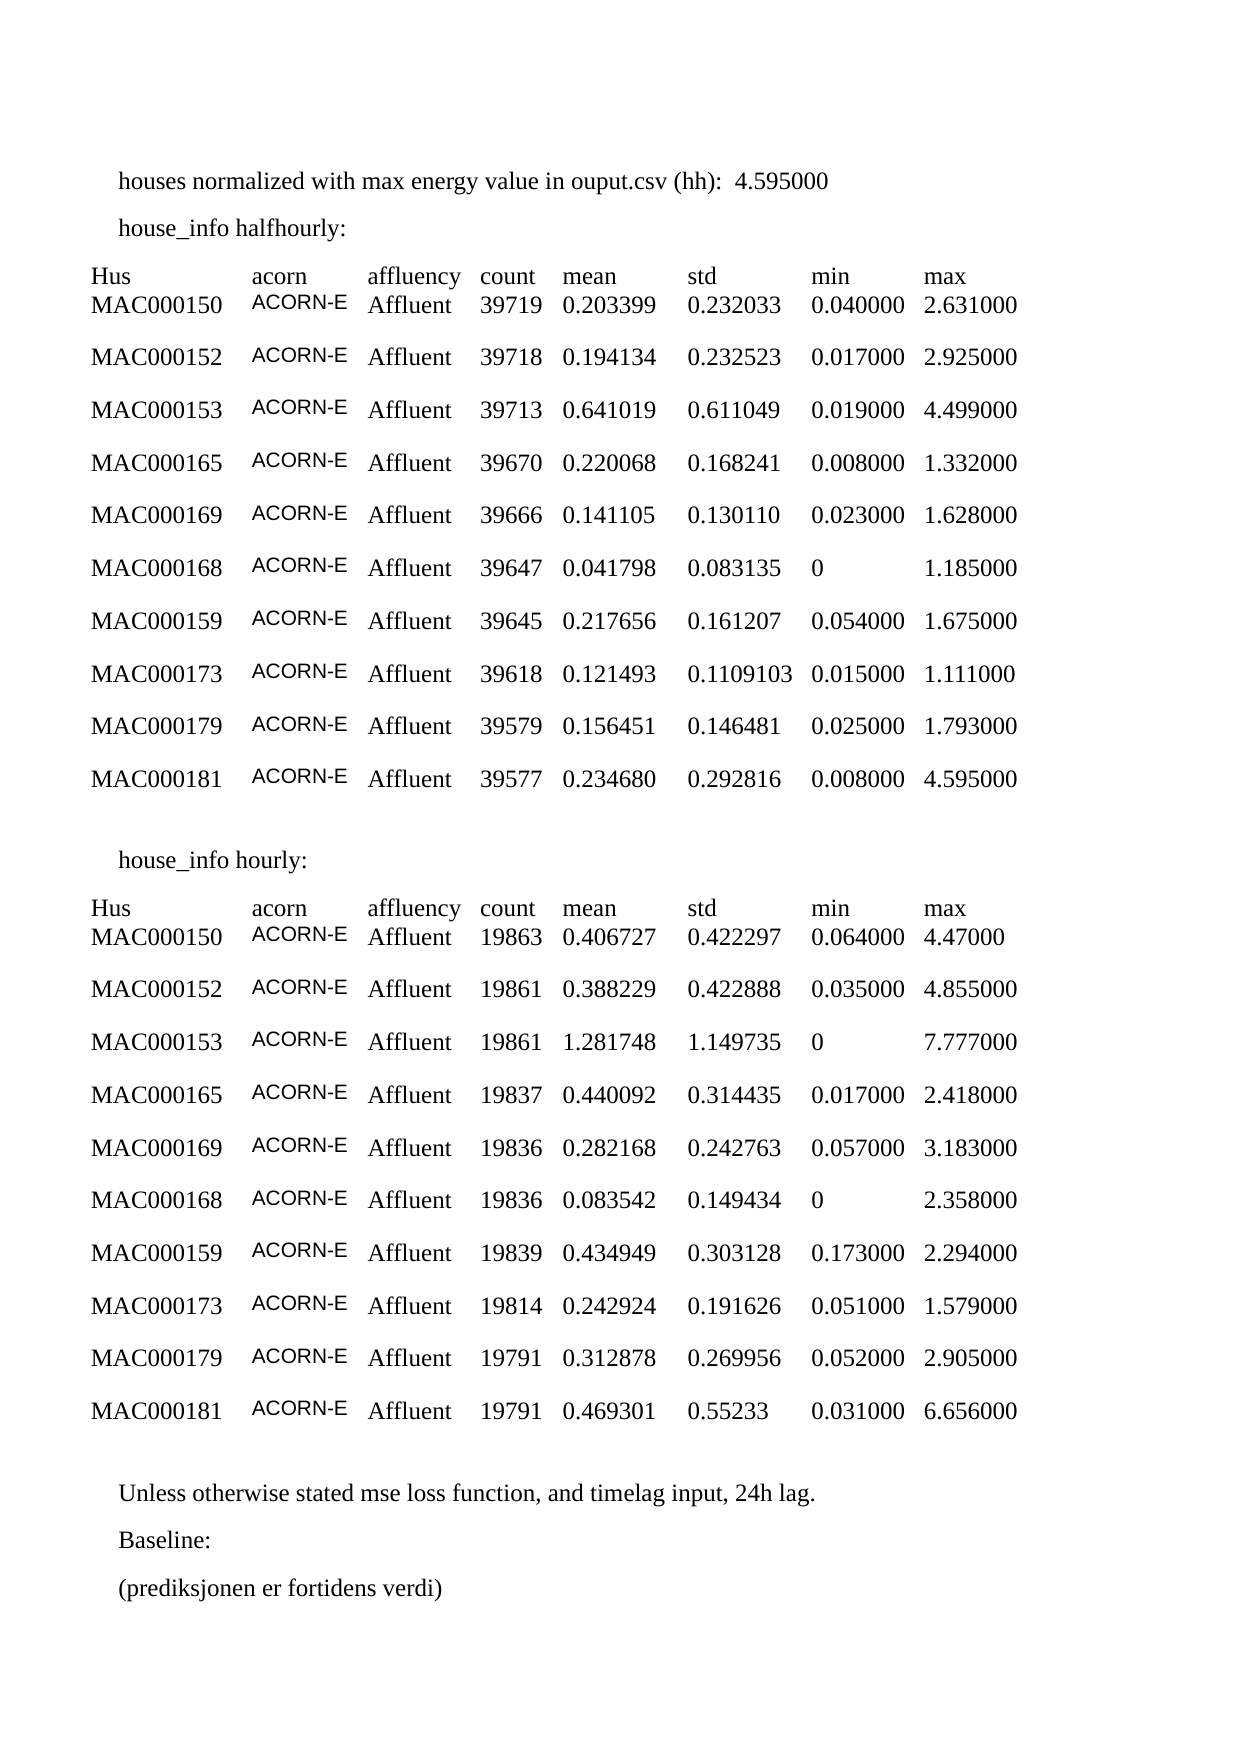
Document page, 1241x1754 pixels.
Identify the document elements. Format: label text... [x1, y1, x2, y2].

table_cell Affluent [367, 1396, 480, 1449]
table_cell 0.019000 [811, 395, 923, 448]
table_cell 0.017000 [811, 1080, 923, 1133]
table_cell 39647 [480, 553, 562, 606]
table_cell Affluent [367, 711, 480, 764]
table_cell 0.146481 [688, 711, 811, 764]
table_cell 19861 [480, 975, 562, 1027]
table_cell 0.083542 [563, 1185, 687, 1238]
table_cell ACORN-E [252, 1291, 367, 1343]
table_cell 0.051000 [811, 1291, 923, 1343]
table_header std [688, 261, 811, 290]
table_cell MAC000153 [91, 395, 252, 448]
table_cell ACORN-E [252, 343, 367, 395]
table_cell 0.434949 [563, 1238, 687, 1291]
table_cell 0.388229 [563, 975, 687, 1027]
table_cell 2.358000 [924, 1185, 1047, 1238]
table_cell 0.1109103 [688, 659, 811, 711]
table_cell 0.025000 [811, 711, 923, 764]
table_cell 19791 [480, 1344, 562, 1396]
table_cell 0.55233 [688, 1396, 811, 1449]
table_cell ACORN-E [252, 975, 367, 1027]
table_header min [811, 261, 923, 290]
table_cell 3.183000 [924, 1133, 1047, 1185]
table_cell Affluent [367, 448, 480, 501]
table_cell Affluent [367, 659, 480, 711]
table_cell 0.292816 [688, 764, 811, 817]
table_cell 0.406727 [563, 922, 687, 974]
table_cell 0.008000 [811, 764, 923, 817]
table_cell MAC000165 [91, 1080, 252, 1133]
table_cell MAC000159 [91, 606, 252, 659]
table_cell 0.232523 [688, 343, 811, 395]
table_cell 0.052000 [811, 1344, 923, 1396]
table_cell 39713 [480, 395, 562, 448]
table_header Hus [91, 893, 252, 922]
table_cell MAC000168 [91, 553, 252, 606]
table_cell 0.057000 [811, 1133, 923, 1185]
table_cell 0.064000 [811, 922, 923, 974]
table_cell ACORN-E [252, 922, 367, 974]
table_cell ACORN-E [252, 290, 367, 342]
table_cell 0.303128 [688, 1238, 811, 1291]
table_cell 0.008000 [811, 448, 923, 501]
table_cell ACORN-E [252, 448, 367, 501]
table_cell 19836 [480, 1185, 562, 1238]
table_cell ACORN-E [252, 1238, 367, 1291]
table_cell ACORN-E [252, 1080, 367, 1133]
table_cell 4.499000 [924, 395, 1047, 448]
table_cell 0.269956 [688, 1344, 811, 1396]
table_cell 0.641019 [563, 395, 687, 448]
table_cell 19814 [480, 1291, 562, 1343]
table_cell Affluent [367, 501, 480, 553]
table_cell 1.185000 [924, 553, 1047, 606]
table_cell 0.161207 [688, 606, 811, 659]
table_cell ACORN-E [252, 764, 367, 817]
table_cell 39579 [480, 711, 562, 764]
table_header mean [563, 893, 687, 922]
text (prediksjonen er fortidens verdi) [118, 1573, 1122, 1602]
table_cell 0.191626 [688, 1291, 811, 1343]
table_cell Affluent [367, 1344, 480, 1396]
table_cell 0.203399 [563, 290, 687, 342]
table_cell MAC000150 [91, 290, 252, 342]
table_cell ACORN-E [252, 1396, 367, 1449]
table_cell 0.168241 [688, 448, 811, 501]
table_cell 1.111000 [924, 659, 1047, 711]
table_cell Affluent [367, 922, 480, 974]
table_cell ACORN-E [252, 553, 367, 606]
table_cell 39618 [480, 659, 562, 711]
table_cell 2.905000 [924, 1344, 1047, 1396]
table_header affluency [367, 893, 480, 922]
table_cell 19791 [480, 1396, 562, 1449]
table_header Hus [91, 261, 252, 290]
table_cell Affluent [367, 1185, 480, 1238]
table_cell 0.217656 [563, 606, 687, 659]
text house_info halfhourly: [118, 213, 1122, 242]
table_cell 0.220068 [563, 448, 687, 501]
table_cell 0.031000 [811, 1396, 923, 1449]
table_cell 39577 [480, 764, 562, 817]
table_cell 19863 [480, 922, 562, 974]
table_cell Affluent [367, 1027, 480, 1080]
table_header max [924, 893, 1047, 922]
table_cell 0.194134 [563, 343, 687, 395]
table_cell 0.242763 [688, 1133, 811, 1185]
table_cell ACORN-E [252, 395, 367, 448]
table_cell 39645 [480, 606, 562, 659]
table_cell 0.040000 [811, 290, 923, 342]
table_cell 1.675000 [924, 606, 1047, 659]
table_cell 0.242924 [563, 1291, 687, 1343]
table_cell 0 [811, 1027, 923, 1080]
table_cell Affluent [367, 764, 480, 817]
table_header max [924, 261, 1047, 290]
table_cell 1.579000 [924, 1291, 1047, 1343]
table_cell MAC000181 [91, 764, 252, 817]
table_cell ACORN-E [252, 1133, 367, 1185]
table_cell MAC000153 [91, 1027, 252, 1080]
table_cell Affluent [367, 553, 480, 606]
table_cell Affluent [367, 290, 480, 342]
table_cell MAC000179 [91, 711, 252, 764]
table_cell Affluent [367, 395, 480, 448]
table_cell MAC000173 [91, 659, 252, 711]
table_header acorn [252, 893, 367, 922]
table_cell 7.777000 [924, 1027, 1047, 1080]
table_cell Affluent [367, 975, 480, 1027]
table_cell 0.156451 [563, 711, 687, 764]
table_cell 4.855000 [924, 975, 1047, 1027]
table_cell Affluent [367, 343, 480, 395]
table_cell 39666 [480, 501, 562, 553]
table_cell Affluent [367, 606, 480, 659]
table_header affluency [367, 261, 480, 290]
text Unless otherwise stated mse loss function, and timelag input, 24h lag. [118, 1478, 1122, 1506]
table_cell 0.141105 [563, 501, 687, 553]
table_cell 19861 [480, 1027, 562, 1080]
table_cell 1.793000 [924, 711, 1047, 764]
table_cell MAC000179 [91, 1344, 252, 1396]
table_cell Affluent [367, 1291, 480, 1343]
table_cell MAC000150 [91, 922, 252, 974]
table_cell 0.234680 [563, 764, 687, 817]
table_header count [480, 261, 562, 290]
table_cell Affluent [367, 1238, 480, 1291]
table_cell 0.422888 [688, 975, 811, 1027]
table_cell 1.281748 [563, 1027, 687, 1080]
table_cell ACORN-E [252, 606, 367, 659]
table_cell 0.083135 [688, 553, 811, 606]
table_cell 2.418000 [924, 1080, 1047, 1133]
table_cell 0.312878 [563, 1344, 687, 1396]
table_cell MAC000169 [91, 1133, 252, 1185]
table_cell MAC000152 [91, 343, 252, 395]
table_cell Affluent [367, 1133, 480, 1185]
table_cell 0.041798 [563, 553, 687, 606]
text house_info hourly: [118, 846, 1122, 874]
table_header acorn [252, 261, 367, 290]
table_cell 0.440092 [563, 1080, 687, 1133]
table_cell 0.015000 [811, 659, 923, 711]
table_cell ACORN-E [252, 711, 367, 764]
table_header std [688, 893, 811, 922]
table_cell 0.173000 [811, 1238, 923, 1291]
table_cell 6.656000 [924, 1396, 1047, 1449]
table_cell 0.054000 [811, 606, 923, 659]
table_cell 2.294000 [924, 1238, 1047, 1291]
table_cell 0.017000 [811, 343, 923, 395]
table_cell 0.314435 [688, 1080, 811, 1133]
table_cell 19836 [480, 1133, 562, 1185]
table_header min [811, 893, 923, 922]
table_cell 0.121493 [563, 659, 687, 711]
table_cell 39718 [480, 343, 562, 395]
table_cell ACORN-E [252, 1344, 367, 1396]
table_cell ACORN-E [252, 1185, 367, 1238]
table_cell ACORN-E [252, 501, 367, 553]
table_cell 0.149434 [688, 1185, 811, 1238]
table_cell 1.332000 [924, 448, 1047, 501]
table_cell 0.035000 [811, 975, 923, 1027]
text Baseline: [118, 1525, 1122, 1554]
table_cell Affluent [367, 1080, 480, 1133]
table_cell 2.925000 [924, 343, 1047, 395]
table_cell 0.282168 [563, 1133, 687, 1185]
table_cell MAC000159 [91, 1238, 252, 1291]
table_cell 2.631000 [924, 290, 1047, 342]
table_cell 0.130110 [688, 501, 811, 553]
table_header count [480, 893, 562, 922]
table_cell 39670 [480, 448, 562, 501]
table_cell 0.232033 [688, 290, 811, 342]
table_cell 0.023000 [811, 501, 923, 553]
table_cell 1.628000 [924, 501, 1047, 553]
table_cell 4.595000 [924, 764, 1047, 817]
table_cell 4.47000 [924, 922, 1047, 974]
table_cell 0.469301 [563, 1396, 687, 1449]
table_cell MAC000165 [91, 448, 252, 501]
text houses normalized with max energy value in ouput.csv (hh): 4.595000 [118, 166, 1122, 194]
table_cell 0 [811, 1185, 923, 1238]
table_cell MAC000181 [91, 1396, 252, 1449]
table_cell 0.422297 [688, 922, 811, 974]
table_cell ACORN-E [252, 1027, 367, 1080]
table_cell 0.611049 [688, 395, 811, 448]
table_cell MAC000152 [91, 975, 252, 1027]
table_cell 39719 [480, 290, 562, 342]
table_cell 1.149735 [688, 1027, 811, 1080]
table_cell 19839 [480, 1238, 562, 1291]
table_cell MAC000173 [91, 1291, 252, 1343]
table_cell ACORN-E [252, 659, 367, 711]
table_header mean [563, 261, 687, 290]
table_cell MAC000169 [91, 501, 252, 553]
table_cell MAC000168 [91, 1185, 252, 1238]
table_cell 0 [811, 553, 923, 606]
table_cell 19837 [480, 1080, 562, 1133]
